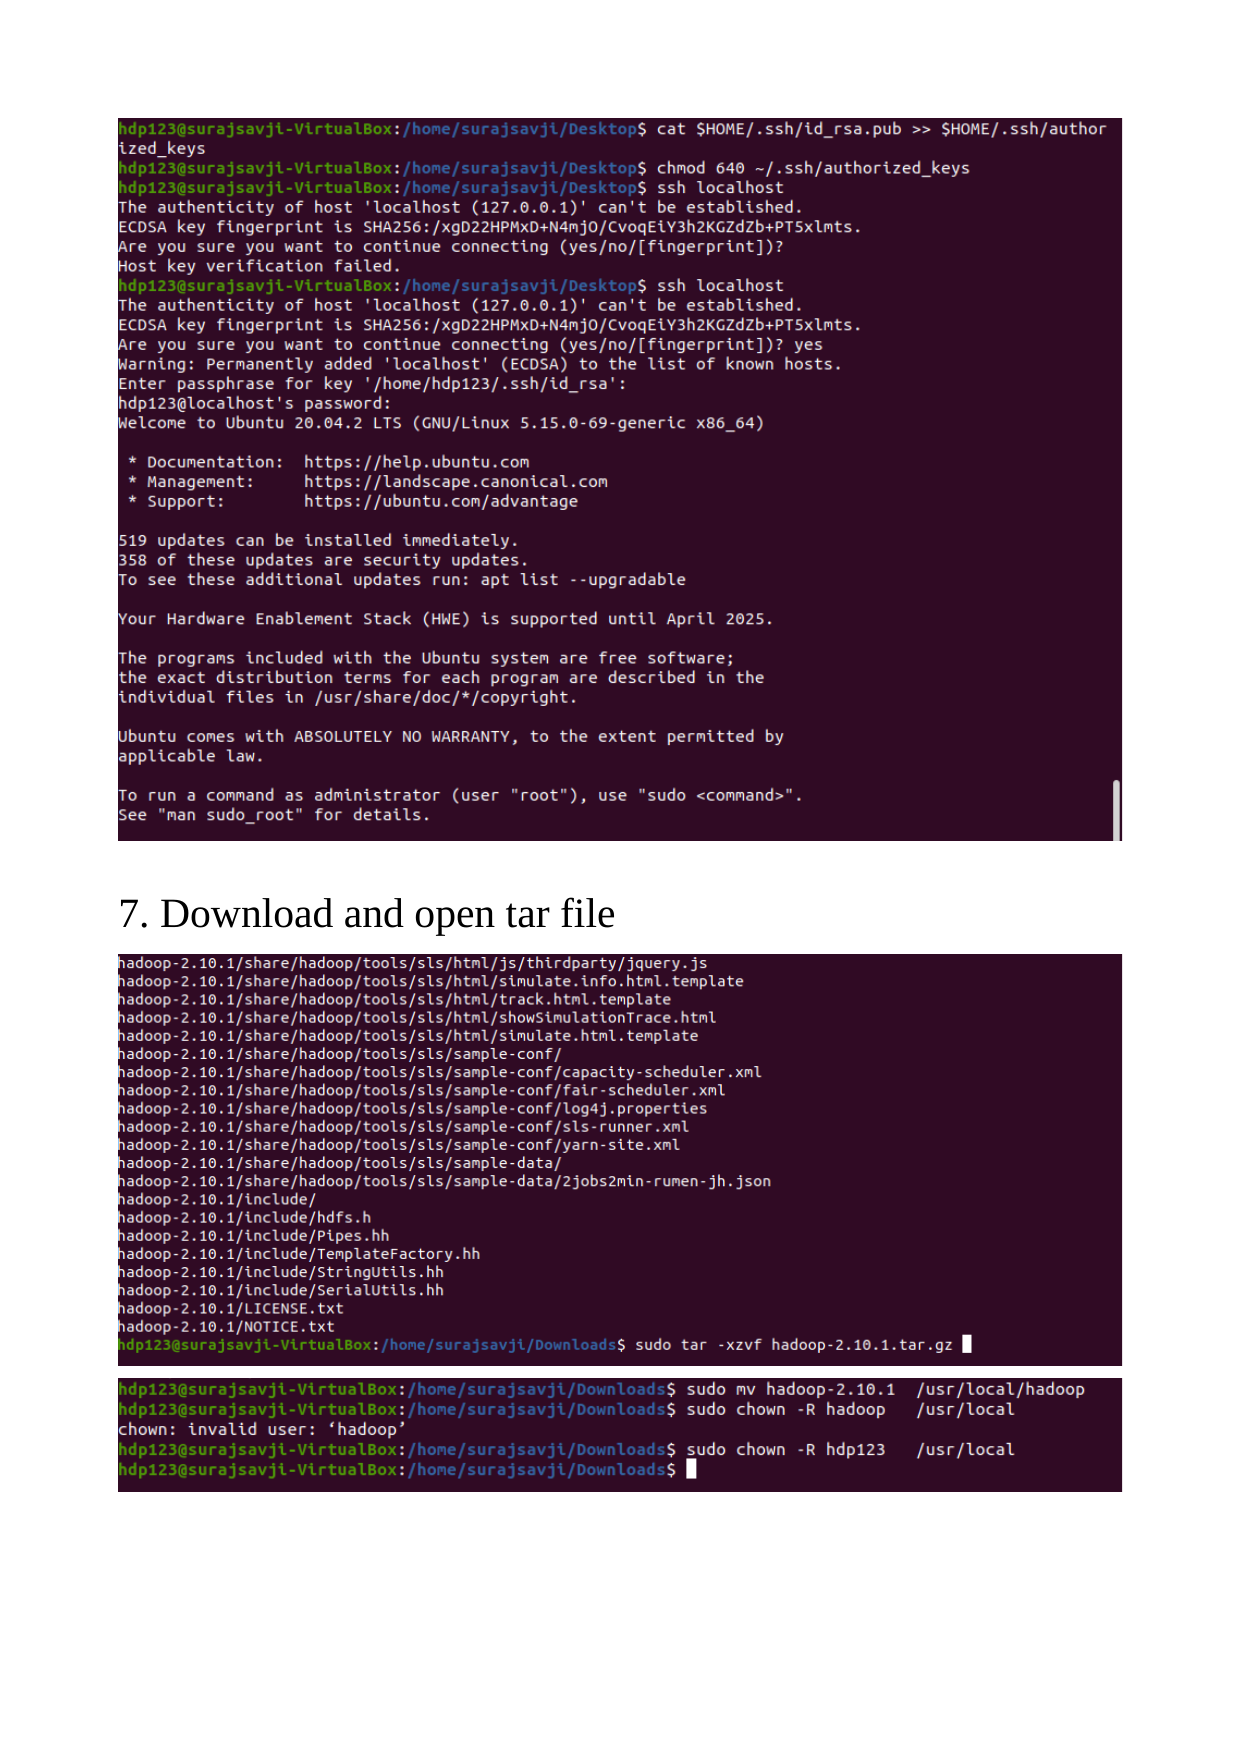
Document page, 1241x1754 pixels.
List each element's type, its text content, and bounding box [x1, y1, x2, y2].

picture [118, 954, 1123, 1366]
picture [118, 1378, 1123, 1492]
picture [118, 118, 1123, 841]
text 7. Download and open tar file [118, 888, 1122, 936]
